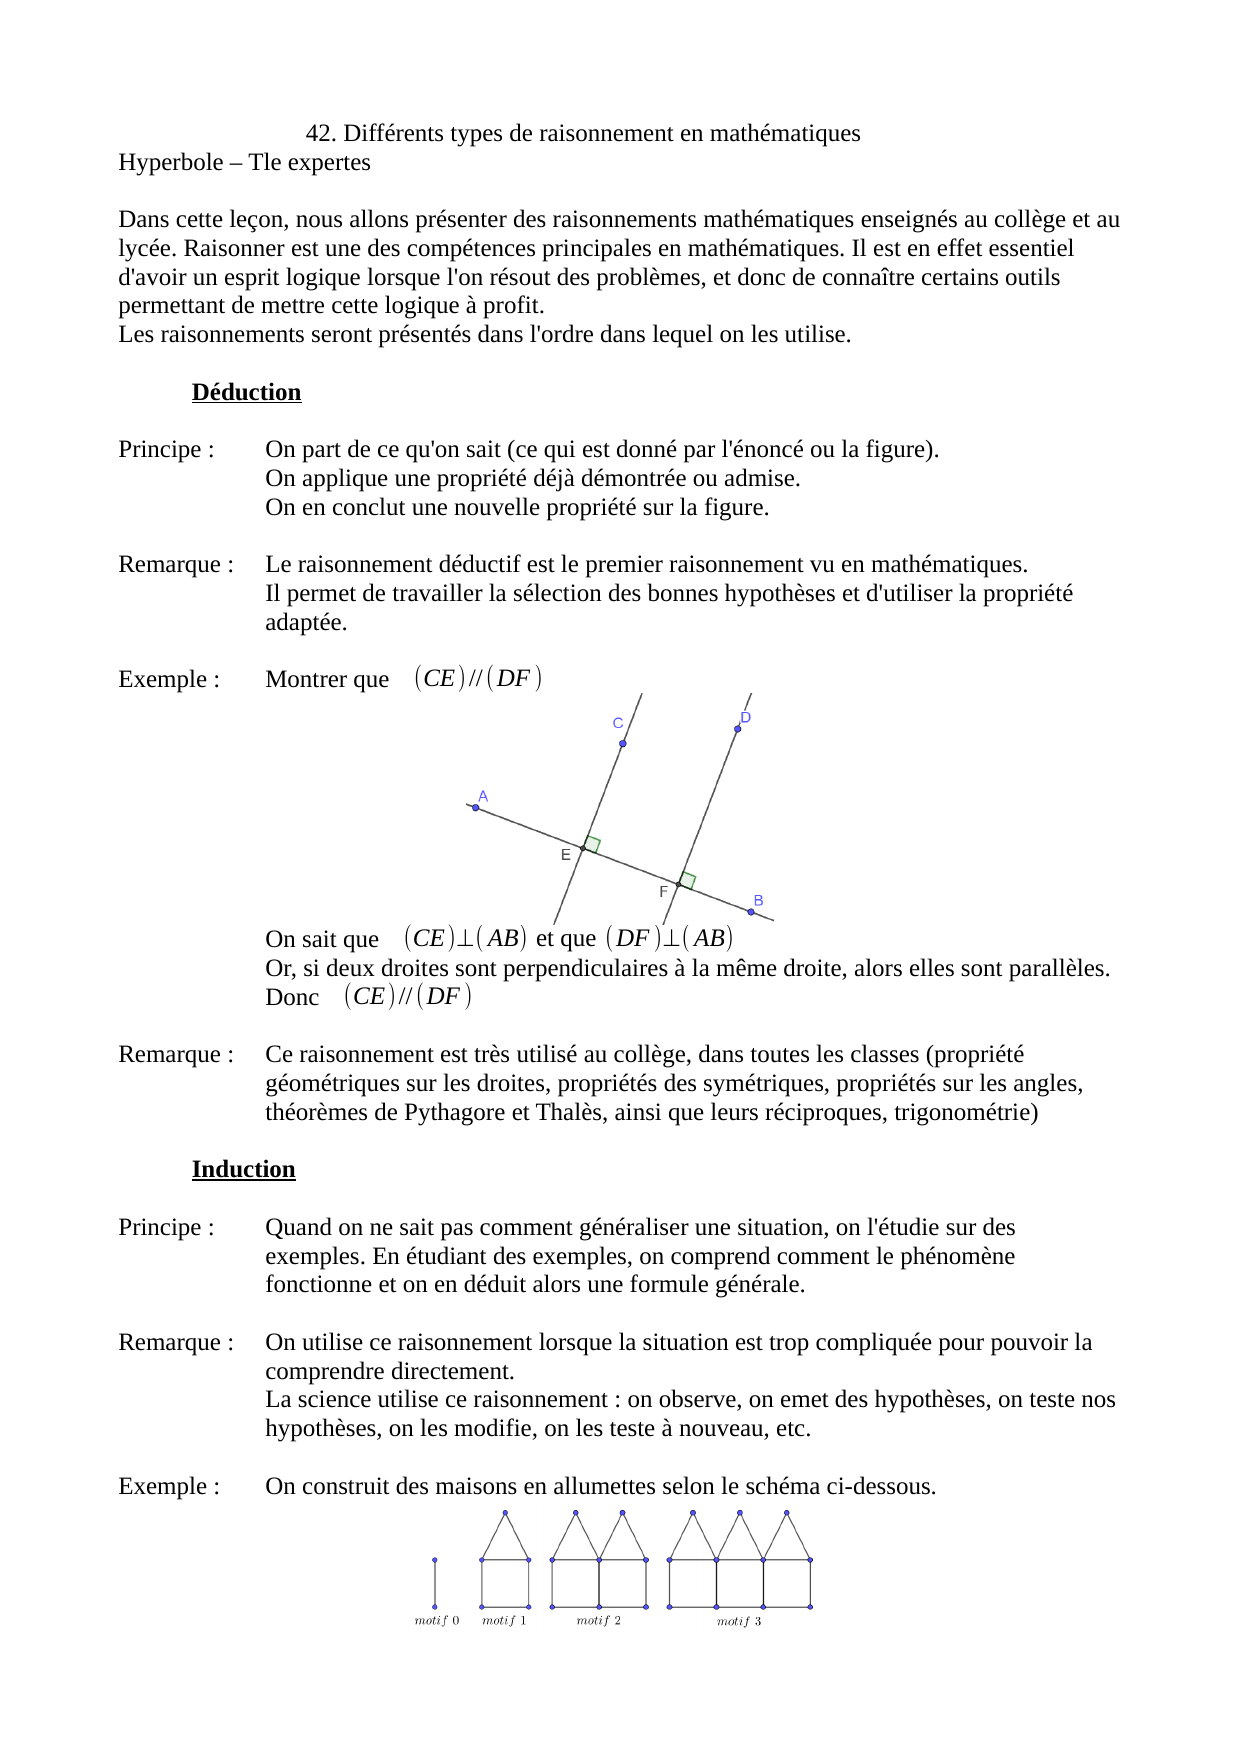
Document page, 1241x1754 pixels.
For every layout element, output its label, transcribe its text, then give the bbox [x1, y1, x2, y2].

text Or, si deux droites sont perpendiculaires à la même droite, alors elles sont parallèles. [118, 953, 1122, 982]
text Donc [118, 982, 1122, 1011]
text Induction [118, 1154, 1122, 1183]
text Déduction [118, 377, 1122, 406]
text On en conclut une nouvelle propriété sur la figure. [118, 492, 1122, 521]
text Les raisonnements seront présentés dans l'ordre dans lequel on les utilise. [118, 319, 1122, 348]
list Différents types de raisonnement en mathématiques [306, 118, 1122, 147]
text Principe : Quand on ne sait pas comment généraliser une situation, on l'étudie sur des exemples. En étudiant des exemples, on comprend comment le phénomène fonctionne et on en déduit alors une formule générale. [118, 1212, 1122, 1298]
text Remarque : Ce raisonnement est très utilisé au collège, dans toutes les classes (propriété géométriques sur les droites, propriétés des symétriques, propriétés sur les angles, théorèmes de Pythagore et Thalès, ainsi que leurs réciproques, trigonométrie) [118, 1039, 1122, 1126]
text Dans cette leçon, nous allons présenter des raisonnements mathématiques enseignés au collège et au lycée. Raisonner est une des compétences principales en mathématiques. Il est en effet essentiel d'avoir un esprit logique lorsque l'on résout des problèmes, et donc de connaître certains outils permettant de mettre cette logique à profit. [118, 204, 1122, 319]
text On applique une propriété déjà démontrée ou admise. [118, 463, 1122, 492]
text Principe : On part de ce qu'on sait (ce qui est donné par l'énoncé ou la figure). [118, 434, 1122, 463]
text Il permet de travailler la sélection des bonnes hypothèses et d'utiliser la propriété adaptée. [118, 578, 1122, 636]
picture [414, 1499, 826, 1634]
text On sait que [118, 693, 1122, 953]
text Remarque : On utilise ce raisonnement lorsque la situation est trop compliquée pour pouvoir la comprendre directement. [118, 1327, 1122, 1384]
text Exemple : Montrer que [118, 664, 1122, 693]
text Exemple : On construit des maisons en allumettes selon le schéma ci-dessous. [118, 1471, 1122, 1499]
text Remarque : Le raisonnement déductif est le premier raisonnement vu en mathématiques. [118, 549, 1122, 578]
picture [466, 693, 774, 925]
text La science utilise ce raisonnement : on observe, on emet des hypothèses, on teste nos hypothèses, on les modifie, on les teste à nouveau, etc. [118, 1384, 1122, 1442]
text Hyperbole – Tle expertes [118, 147, 1122, 176]
